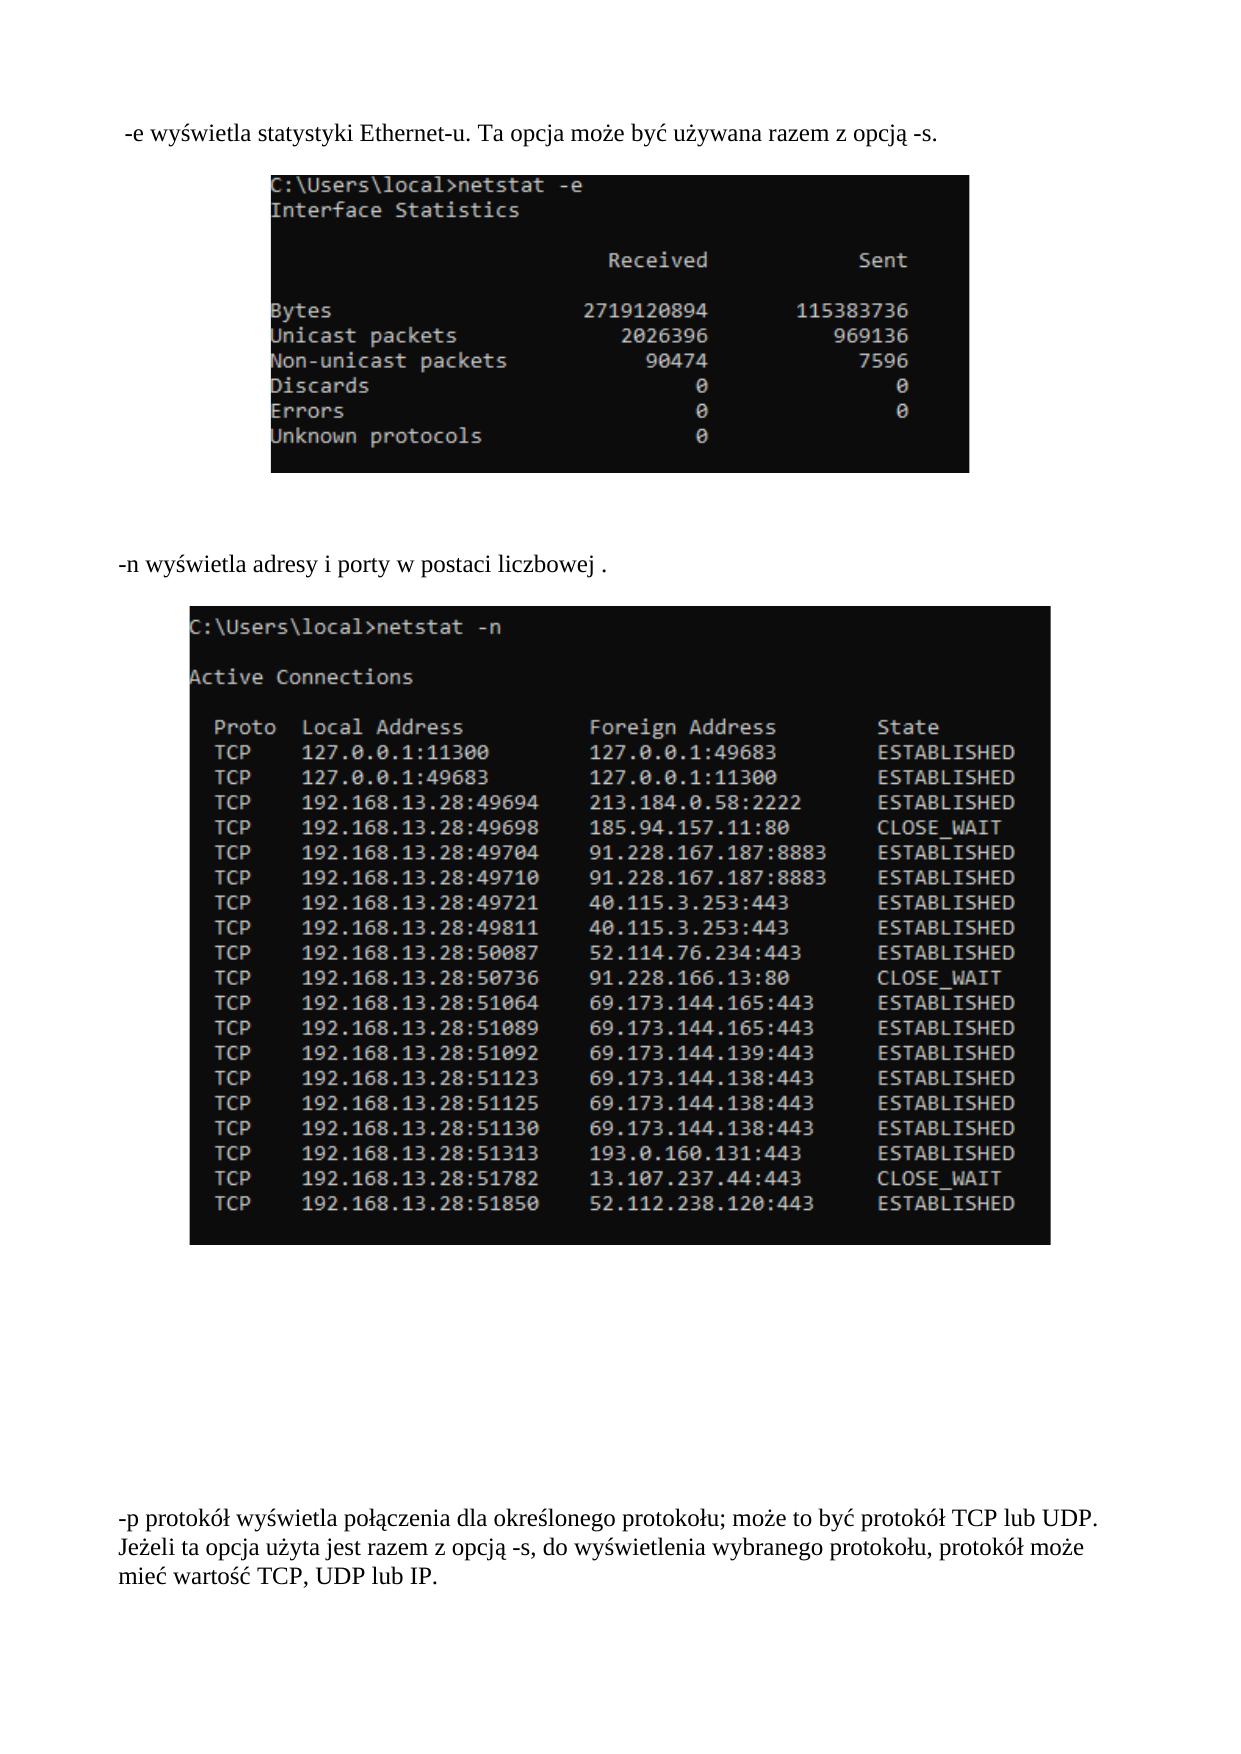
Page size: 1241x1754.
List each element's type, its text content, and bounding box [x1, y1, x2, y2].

picture [189, 606, 1051, 1245]
text -n wyświetla adresy i porty w postaci liczbowej . [118, 549, 1122, 578]
text -p protokół wyświetla połączenia dla określonego protokołu; może to być protokół TCP lub UDP. Jeżeli ta opcja użyta jest razem z opcją -s, do wyświetlenia wybranego protokołu, protokół może mieć wartość TCP, UDP lub IP. [118, 1503, 1122, 1589]
picture [270, 175, 970, 473]
text -e wyświetla statystyki Ethernet-u. Ta opcja może być używana razem z opcją -s. [118, 118, 1122, 147]
